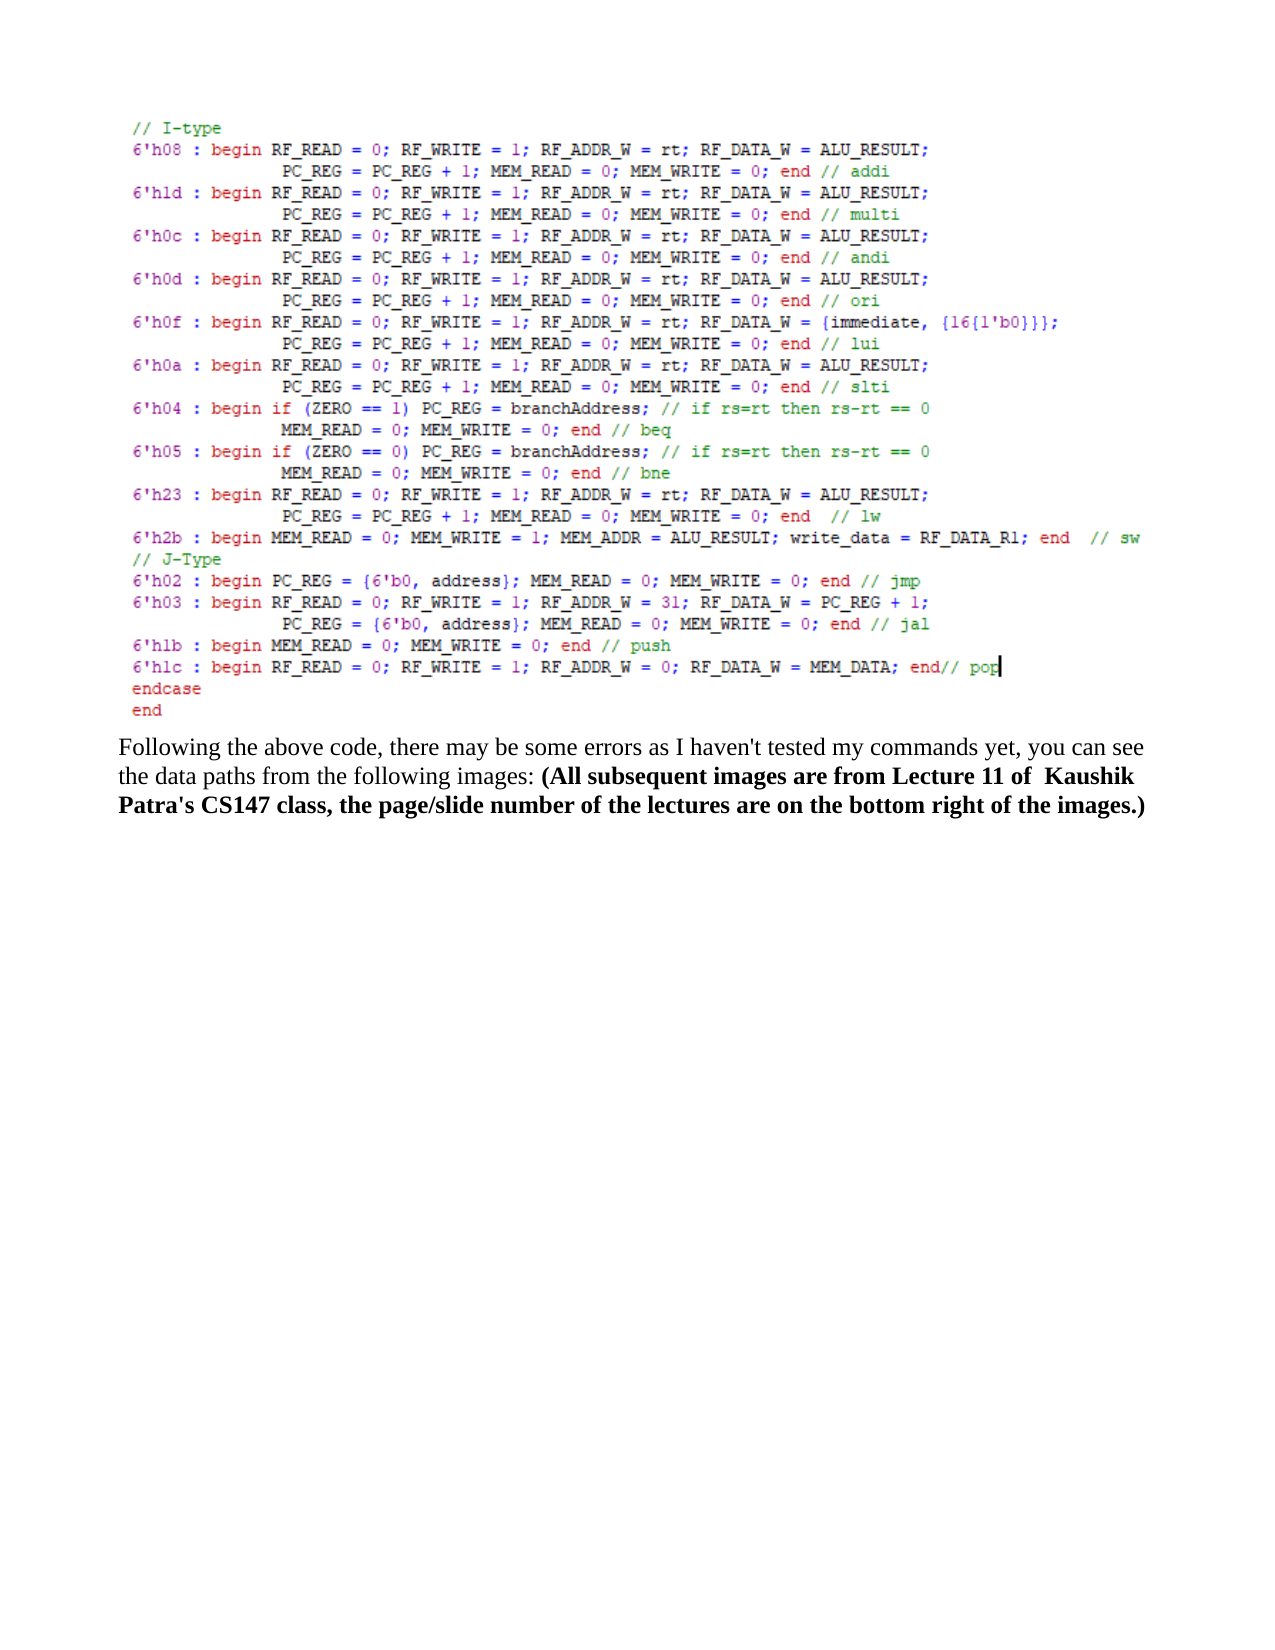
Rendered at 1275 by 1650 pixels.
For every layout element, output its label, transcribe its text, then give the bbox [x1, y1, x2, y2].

text Following the above code, there may be some errors as I haven't tested my commands yet, you can see the data paths from the following images: (All subsequent images are from Lecture 11 of Kaushik Patra's CS147 class, the page/slide number of the lectures are on the bottom right of the images.) [118, 733, 1157, 819]
